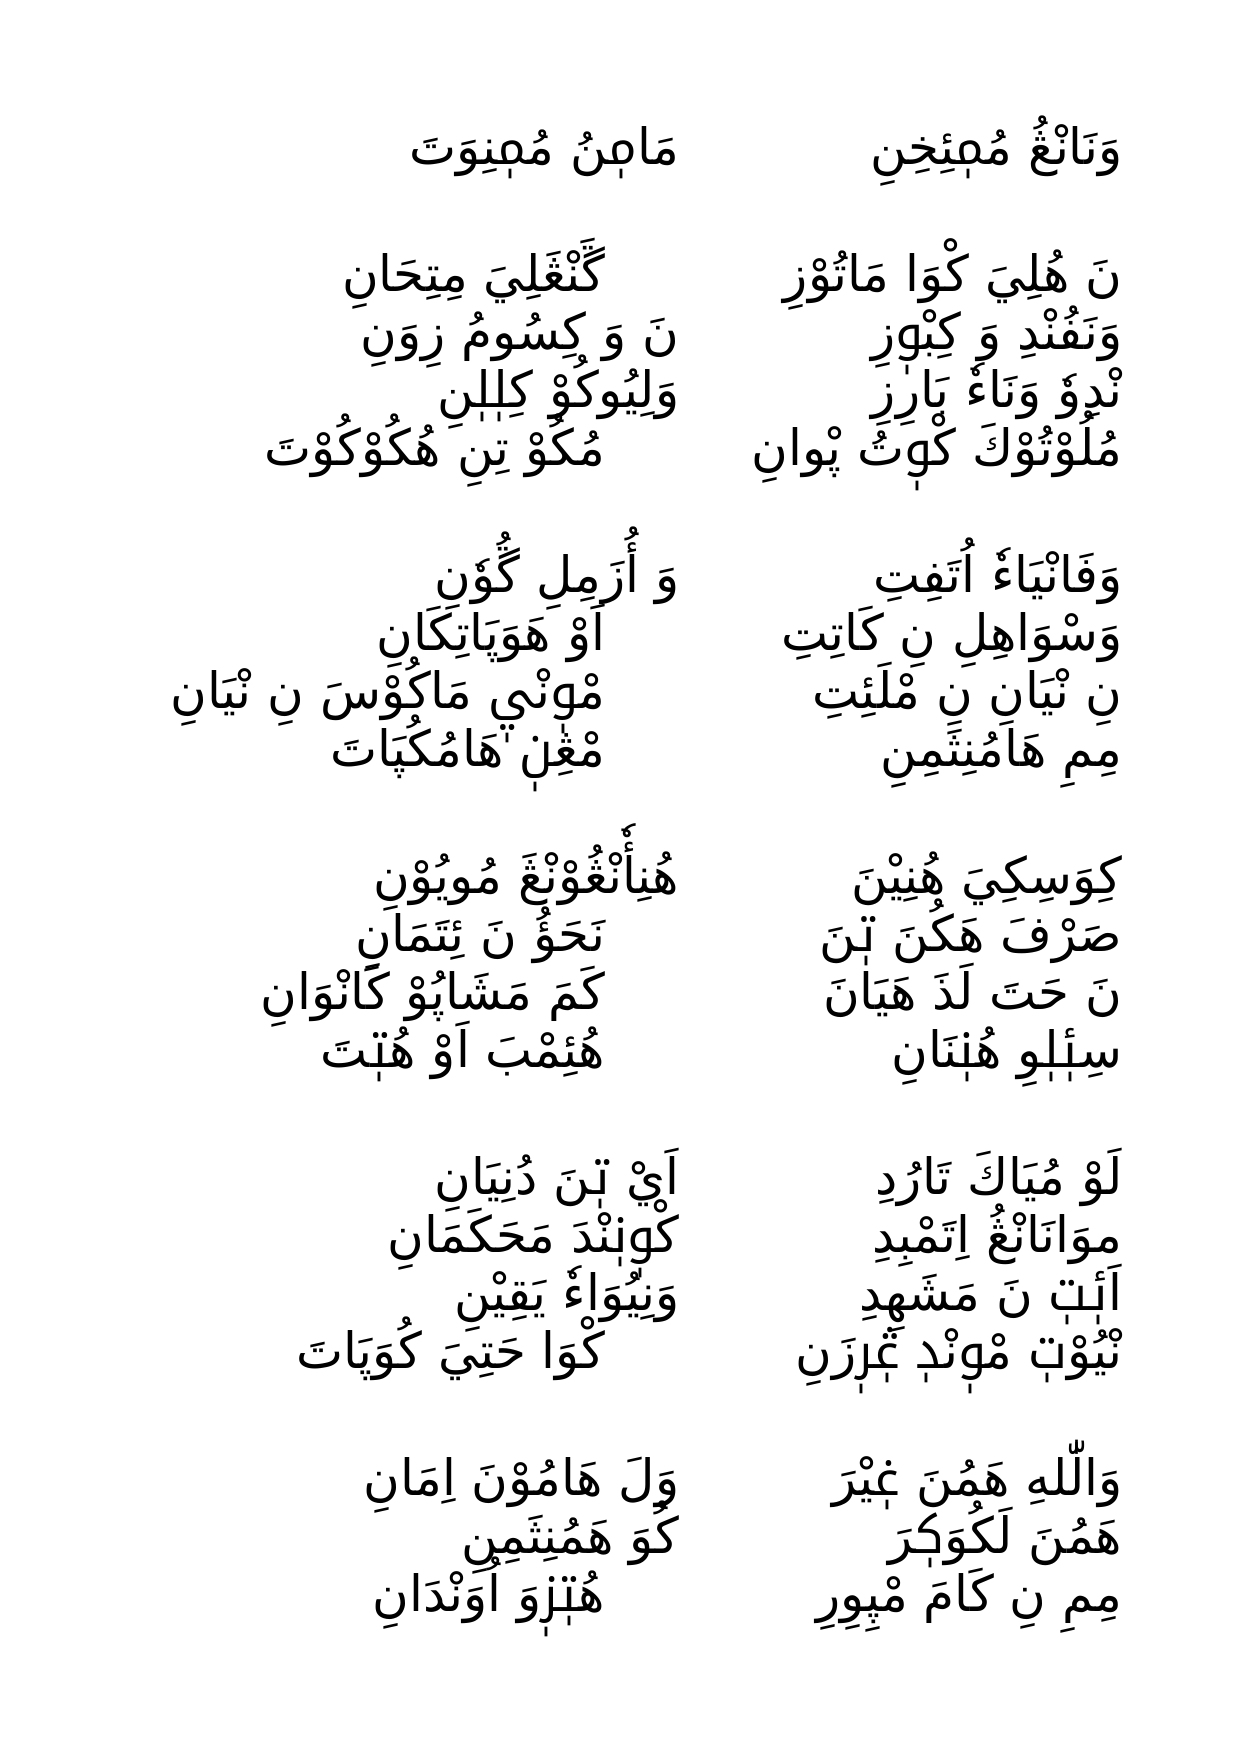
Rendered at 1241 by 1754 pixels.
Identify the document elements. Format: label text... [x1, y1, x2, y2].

text وَسْوَاهِلِ نِ كَاتِتِ اَوْ هَوَپَاتِكَانِ [118, 604, 1122, 662]
text وَنَانْڠُ مُمٖئِخِنِ مَامٖنُ مُمٖنِوَتَ [118, 118, 1122, 176]
text موَانَانْڠُ اِتَمْبِدِ كْوٖنٖنْدَ مَحَكَمَانِ [118, 1206, 1122, 1264]
text نْدِوٗ وَنَاءٗ بَارِزِ وَلِيُوكُوْ كِلٖلٖنِ [118, 361, 1122, 419]
text صَرْفَ هَكُنَ تٖنَ نَحَؤُ نَ ئِتَمَانِ [118, 905, 1122, 963]
text سِئٖلٖوِ هُنٖنَانِ هُئِمْبَ اَوْ هُتٖتَ [118, 1021, 1122, 1079]
text نَ هُلِيَ كْوَا مَاتُوْزِ ڱَنْڠَلِيَ مِتِحَانِ [118, 244, 1122, 303]
text وَفَانْيَاءٗ اُتَفِتِ وَ أُزَمِلِ ڱُوٗنِ [118, 546, 1122, 604]
text هَمُنَ لَكُوَكٖرَ كُوَ هَمُنِثَمِنِ [118, 1507, 1122, 1565]
text نَ حَتَ لَذَ هَيَانَ كَمَ مَشَاپُوْ كَانْوَانِ [118, 963, 1122, 1021]
text كِوَسِكِيَ هُنِيْنَ هُنِأٗنْڠُوْنْڠَ مُويُوْنِ [118, 847, 1122, 905]
text مُلُوْتُوْكَ كْوٖتُ پْوانِ مُكُوْ تِنِ هُكُوْكُوْتَ [118, 419, 1122, 477]
text اَئٖتٖ نَ مَشَهِدِ وَنِيُوَاءٗ يَقِيْنِ [118, 1264, 1122, 1322]
text مِمِ هَامُنِثَمِنِ مْڠِنٖ هَامُكُپَاتَ [118, 720, 1122, 778]
text وَنَفُنْدِ وَ كِبْوٖزِ نَ وَ كِسُومُ زِوَنِ [118, 303, 1122, 361]
text نِ نْيَانِ نِ مْلَئِتِ مْوٖنْيٖ مَاكُوْسَ نِ نْيَانِ [118, 662, 1122, 720]
text نْيُوْتٖ مْوٖنْدٖ ڠٖرٖزَنِ كْوَا حَتِيَ كُوَپَاتَ [118, 1322, 1122, 1381]
text لَوْ مُيَاكَ تَارُدِ اَيْ تٖنَ دُنِيَانِ [118, 1148, 1122, 1206]
text مِمِ نِ كَامَ مْپِوِرِ هُتٖزٖوَ اُوَنْدَانِ [118, 1565, 1122, 1623]
text وَالّٰلهِ هَمُنَ غٖيْرَ وَلَ هَامُوْنَ اِمَانِ [118, 1449, 1122, 1507]
